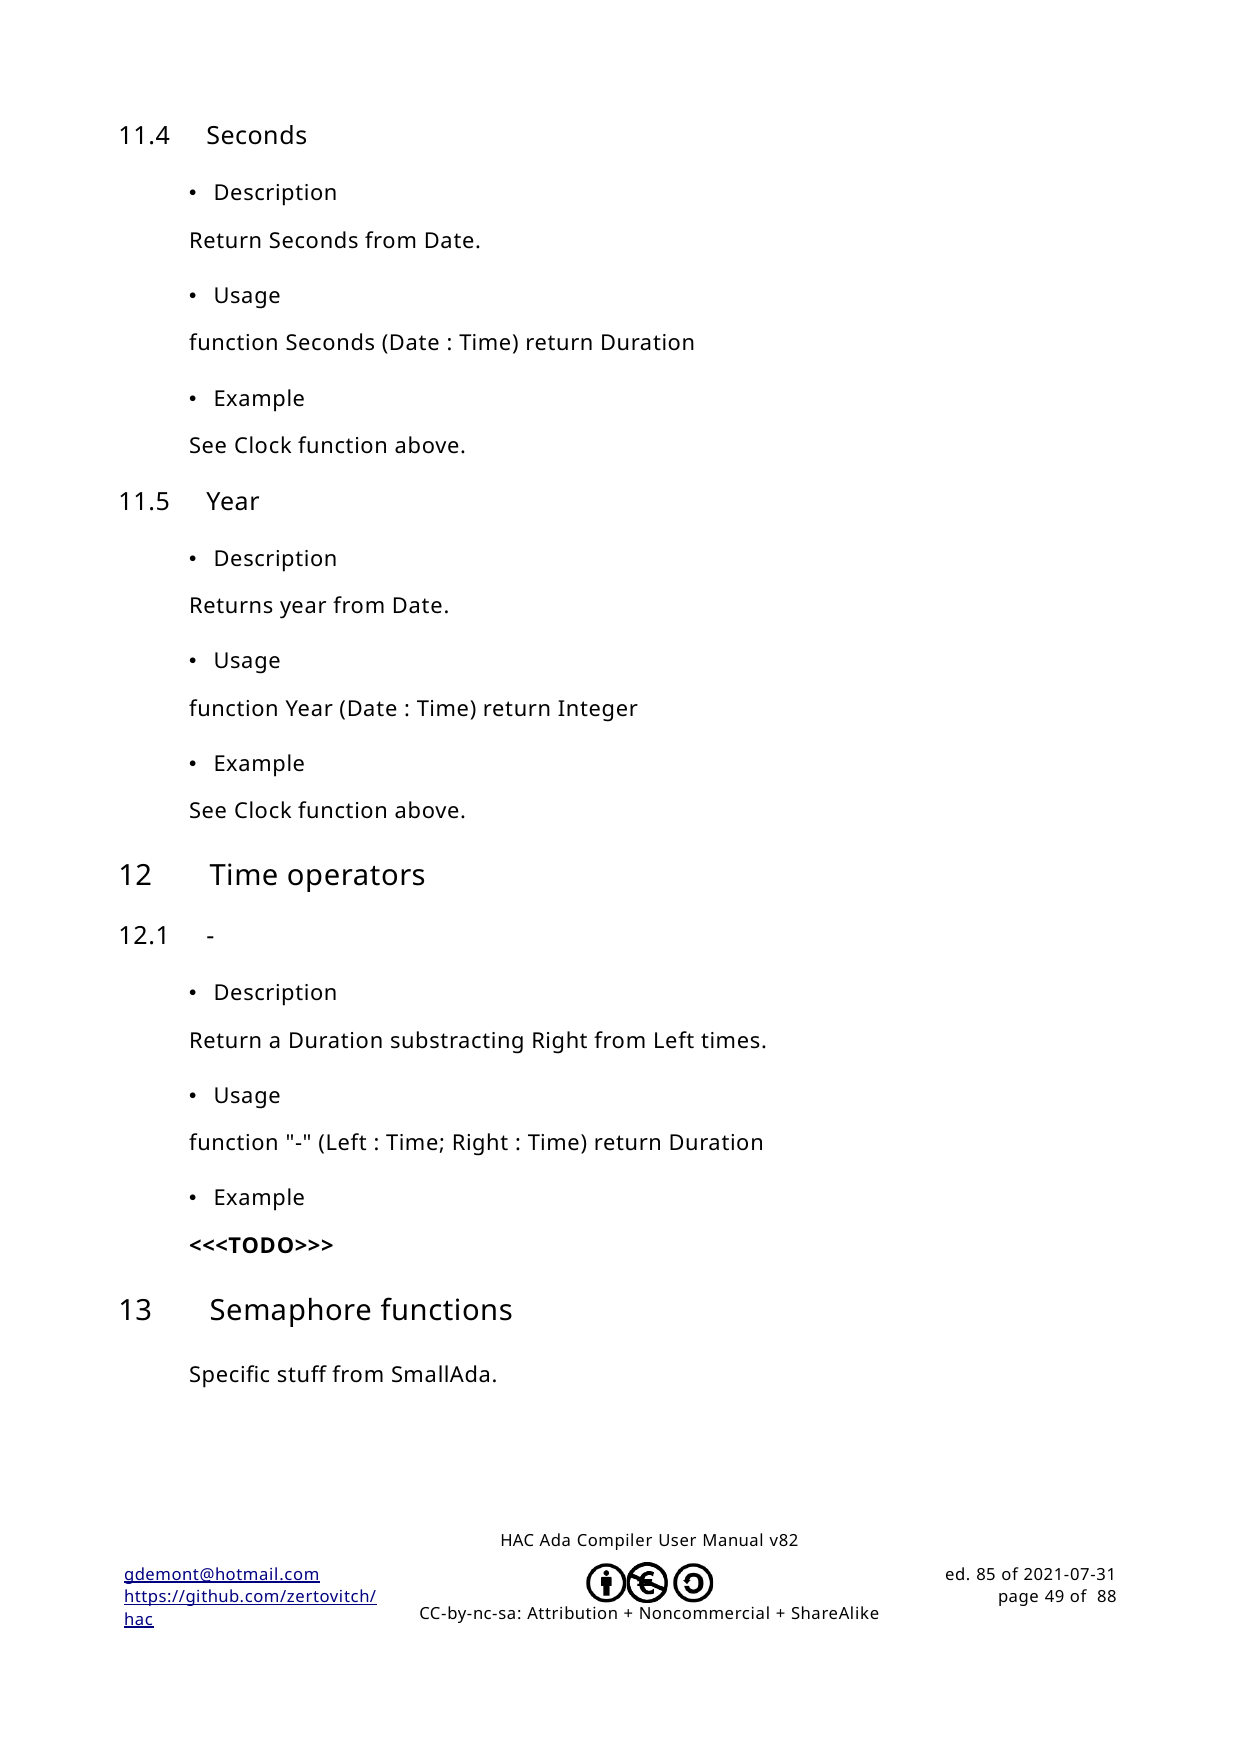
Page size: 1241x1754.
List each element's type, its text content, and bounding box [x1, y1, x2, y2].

text See Clock function above. [189, 795, 1122, 825]
text See Clock function above. [189, 430, 1122, 460]
subtitle Description [189, 541, 1122, 572]
subtitle Example [189, 381, 1122, 412]
subtitle Description [189, 976, 1122, 1007]
subtitle Semaphore functions [118, 1289, 1122, 1329]
subtitle Example [189, 746, 1122, 778]
picture [672, 1562, 714, 1603]
text function "-" (Left : Time; Right : Time) return Duration [189, 1127, 1122, 1157]
subtitle Usage [189, 278, 1122, 309]
text Returns year from Date. [189, 590, 1122, 620]
text Specific stuff from SmallAda. [189, 1359, 1122, 1389]
text function Year (Date : Time) return Integer [189, 693, 1122, 723]
picture [585, 1562, 668, 1603]
text <<<TODO>>> [189, 1230, 1122, 1260]
text Return a Duration substracting Right from Left times. [189, 1024, 1122, 1054]
subtitle - [118, 918, 1122, 952]
text function Seconds (Date : Time) return Duration [189, 327, 1122, 357]
subtitle Seconds [118, 118, 1122, 152]
subtitle Example [189, 1181, 1122, 1212]
subtitle Usage [189, 644, 1122, 675]
text Return Seconds from Date. [189, 225, 1122, 255]
subtitle Time operators [118, 855, 1122, 894]
subtitle Year [118, 483, 1122, 517]
subtitle Usage [189, 1078, 1122, 1109]
subtitle Description [189, 176, 1122, 207]
